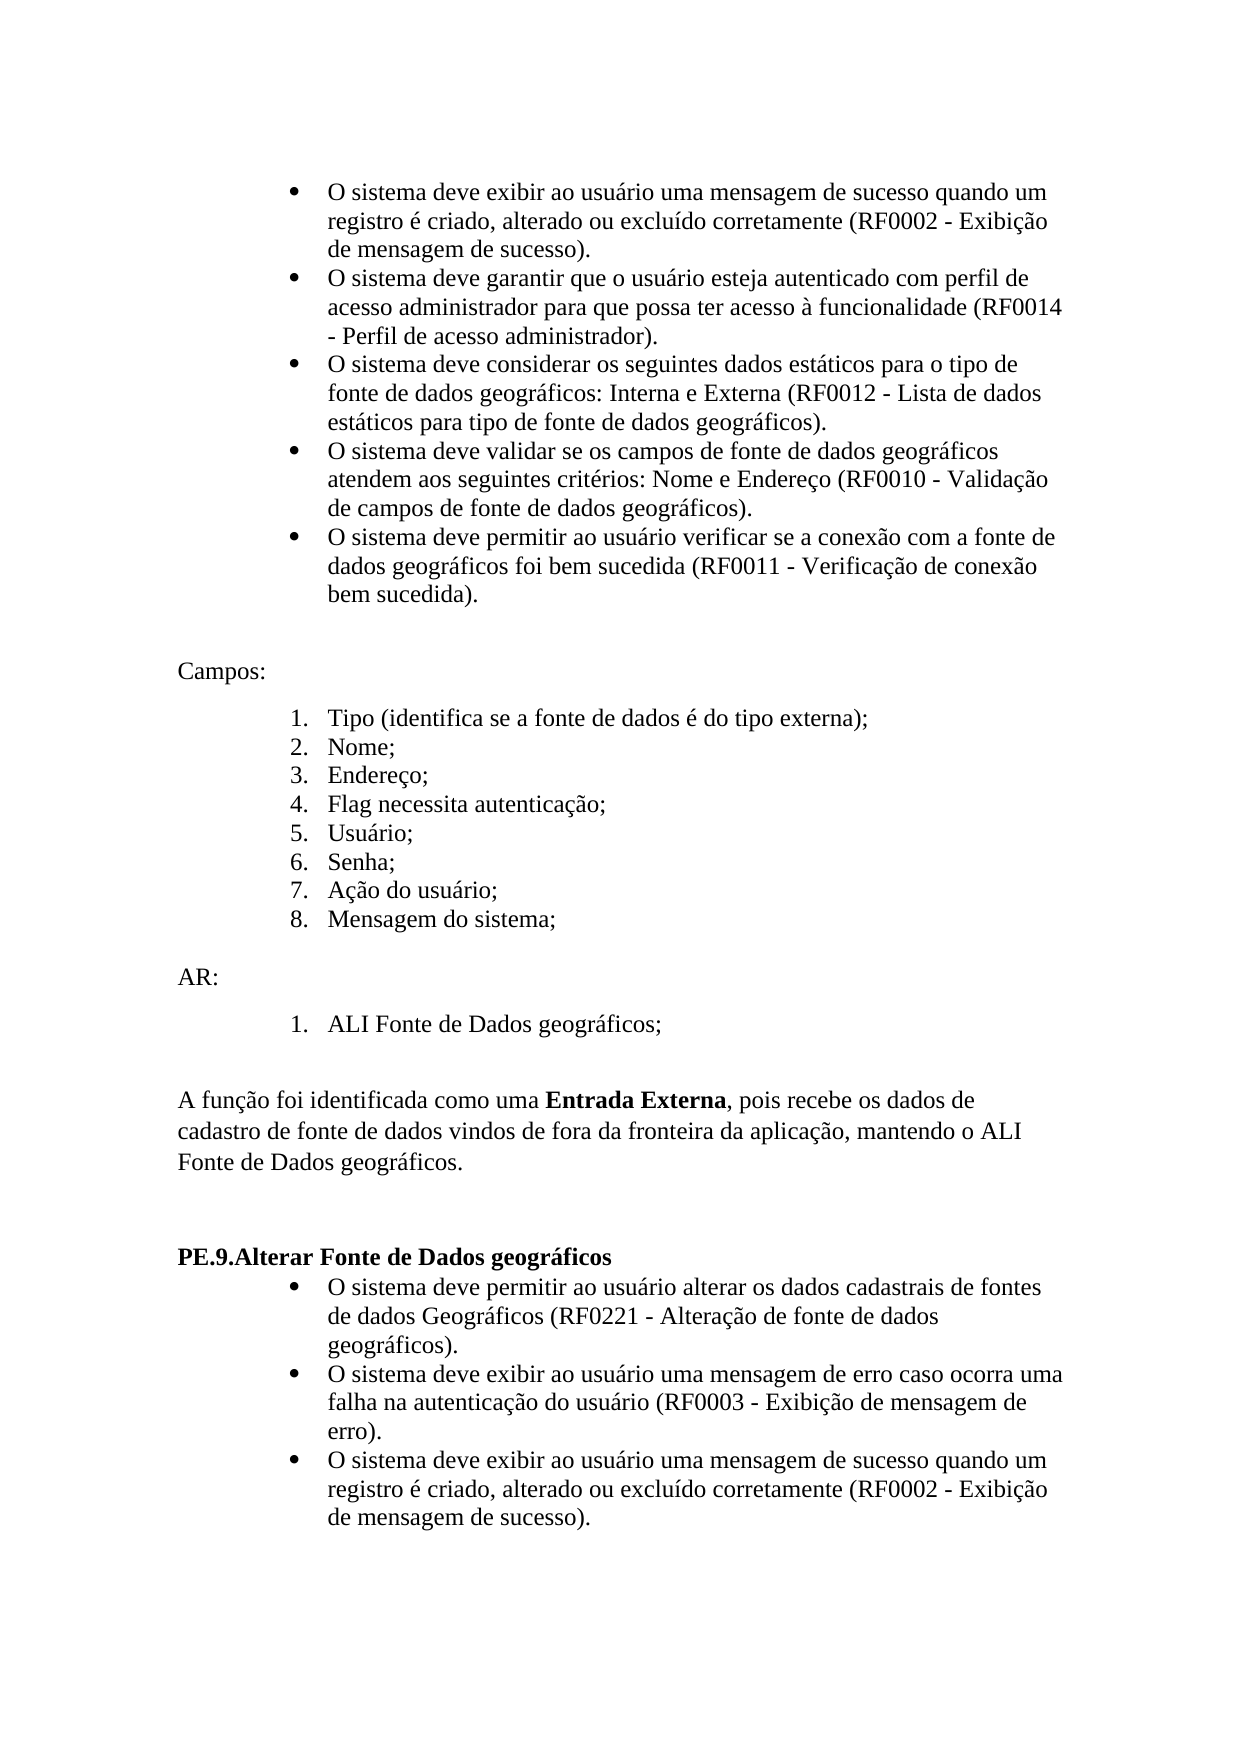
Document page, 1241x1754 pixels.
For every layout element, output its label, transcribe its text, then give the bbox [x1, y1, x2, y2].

list Mensagem do sistema; [290, 904, 1063, 933]
list ALI Fonte de Dados geográficos; [290, 1009, 1063, 1038]
list O sistema deve exibir ao usuário uma mensagem de erro caso ocorra uma falha na autenticação do usuário (RF0003 - Exibição de mensagem de erro). [290, 1359, 1063, 1445]
list Senha; [290, 847, 1063, 876]
list O sistema deve permitir ao usuário verificar se a conexão com a fonte de dados geográficos foi bem sucedida (RF0011 - Verificação de conexão bem sucedida). [290, 522, 1063, 608]
list Ação do usuário; [290, 876, 1063, 904]
list O sistema deve garantir que o usuário esteja autenticado com perfil de acesso administrador para que possa ter acesso à funcionalidade (RF0014 - Perfil de acesso administrador). [290, 263, 1063, 349]
list O sistema deve permitir ao usuário alterar os dados cadastrais de fontes de dados Geográficos (RF0221 - Alteração de fonte de dados geográficos). [290, 1272, 1063, 1359]
list O sistema deve exibir ao usuário uma mensagem de sucesso quando um registro é criado, alterado ou excluído corretamente (RF0002 - Exibição de mensagem de sucesso). [290, 1445, 1063, 1531]
list Nome; [290, 732, 1063, 761]
text Campos: [177, 656, 1063, 684]
list O sistema deve exibir ao usuário uma mensagem de sucesso quando um registro é criado, alterado ou excluído corretamente (RF0002 - Exibição de mensagem de sucesso). [290, 177, 1063, 263]
list Tipo (identifica se a fonte de dados é do tipo externa); [290, 703, 1063, 732]
list Alterar Fonte de Dados geográficos [177, 1242, 1063, 1270]
list Flag necessita autenticação; [290, 789, 1063, 818]
list Usuário; [290, 818, 1063, 847]
list O sistema deve considerar os seguintes dados estáticos para o tipo de fonte de dados geográficos: Interna e Externa (RF0012 - Lista de dados estáticos para tipo de fonte de dados geográficos). [290, 349, 1063, 436]
list Endereço; [290, 761, 1063, 789]
text A função foi identificada como uma Entrada Externa, pois recebe os dados de cadastro de fonte de dados vindos de fora da fronteira da aplicação, mantendo o ALI Fonte de Dados geográficos. [177, 1085, 1063, 1176]
list O sistema deve validar se os campos de fonte de dados geográficos atendem aos seguintes critérios: Nome e Endereço (RF0010 - Validação de campos de fonte de dados geográficos). [290, 436, 1063, 522]
text AR: [177, 962, 1063, 991]
